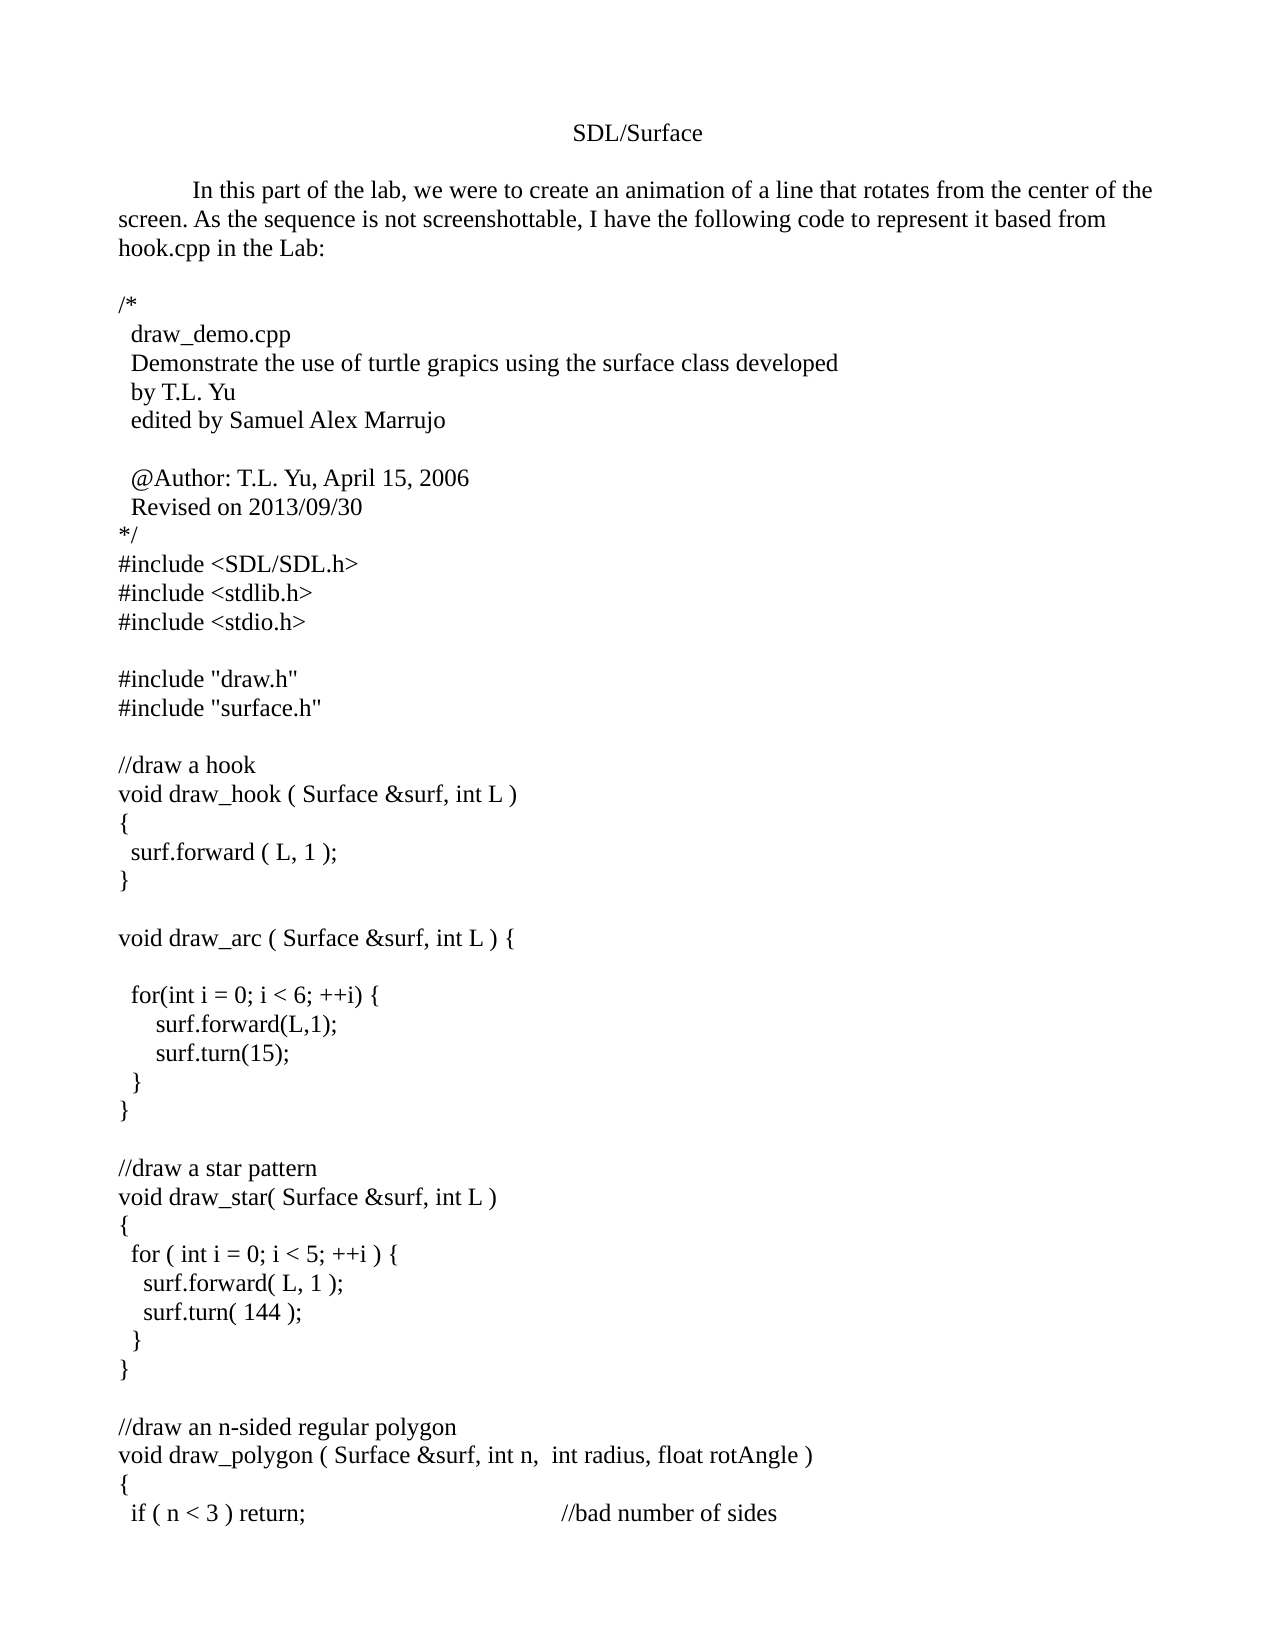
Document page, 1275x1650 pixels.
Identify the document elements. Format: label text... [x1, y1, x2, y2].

text for ( int i = 0; i < 5; ++i ) { [118, 1239, 1157, 1268]
text surf.forward(L,1); [118, 1009, 1157, 1038]
text void draw_star( Surface &surf, int L ) [118, 1182, 1157, 1211]
text In this part of the lab, we were to create an animation of a line that rotates from the center of the screen. As the sequence is not screenshottable, I have the following code to represent it based from hook.cpp in the Lab: [118, 176, 1157, 262]
text } [118, 1067, 1157, 1096]
text #include <SDL/SDL.h> [118, 549, 1157, 578]
text surf.forward( L, 1 ); [118, 1268, 1157, 1297]
text { [118, 808, 1157, 837]
text } [118, 1096, 1157, 1124]
text } [118, 1326, 1157, 1354]
text #include "surface.h" [118, 693, 1157, 722]
text SDL/Surface [118, 118, 1157, 147]
text surf.forward ( L, 1 ); [118, 837, 1157, 866]
text edited by Samuel Alex Marrujo [118, 406, 1157, 434]
text Demonstrate the use of turtle grapics using the surface class developed [118, 348, 1157, 377]
text void draw_polygon ( Surface &surf, int n, int radius, float rotAngle ) [118, 1441, 1157, 1469]
text #include <stdlib.h> [118, 578, 1157, 607]
text //draw a hook [118, 751, 1157, 779]
text { [118, 1469, 1157, 1498]
text //draw a star pattern [118, 1153, 1157, 1182]
text } [118, 866, 1157, 894]
text #include <stdio.h> [118, 607, 1157, 636]
text */ [118, 521, 1157, 549]
text #include "draw.h" [118, 664, 1157, 693]
text draw_demo.cpp [118, 319, 1157, 348]
text void draw_arc ( Surface &surf, int L ) { [118, 923, 1157, 952]
text surf.turn( 144 ); [118, 1297, 1157, 1326]
text /* [118, 291, 1157, 319]
text if ( n < 3 ) return; //bad number of sides [118, 1498, 1157, 1527]
text void draw_hook ( Surface &surf, int L ) [118, 779, 1157, 808]
text Revised on 2013/09/30 [118, 492, 1157, 521]
text { [118, 1211, 1157, 1239]
text //draw an n-sided regular polygon [118, 1412, 1157, 1441]
text surf.turn(15); [118, 1038, 1157, 1067]
text for(int i = 0; i < 6; ++i) { [118, 981, 1157, 1009]
text by T.L. Yu [118, 377, 1157, 406]
text } [118, 1354, 1157, 1383]
text @Author: T.L. Yu, April 15, 2006 [118, 463, 1157, 492]
